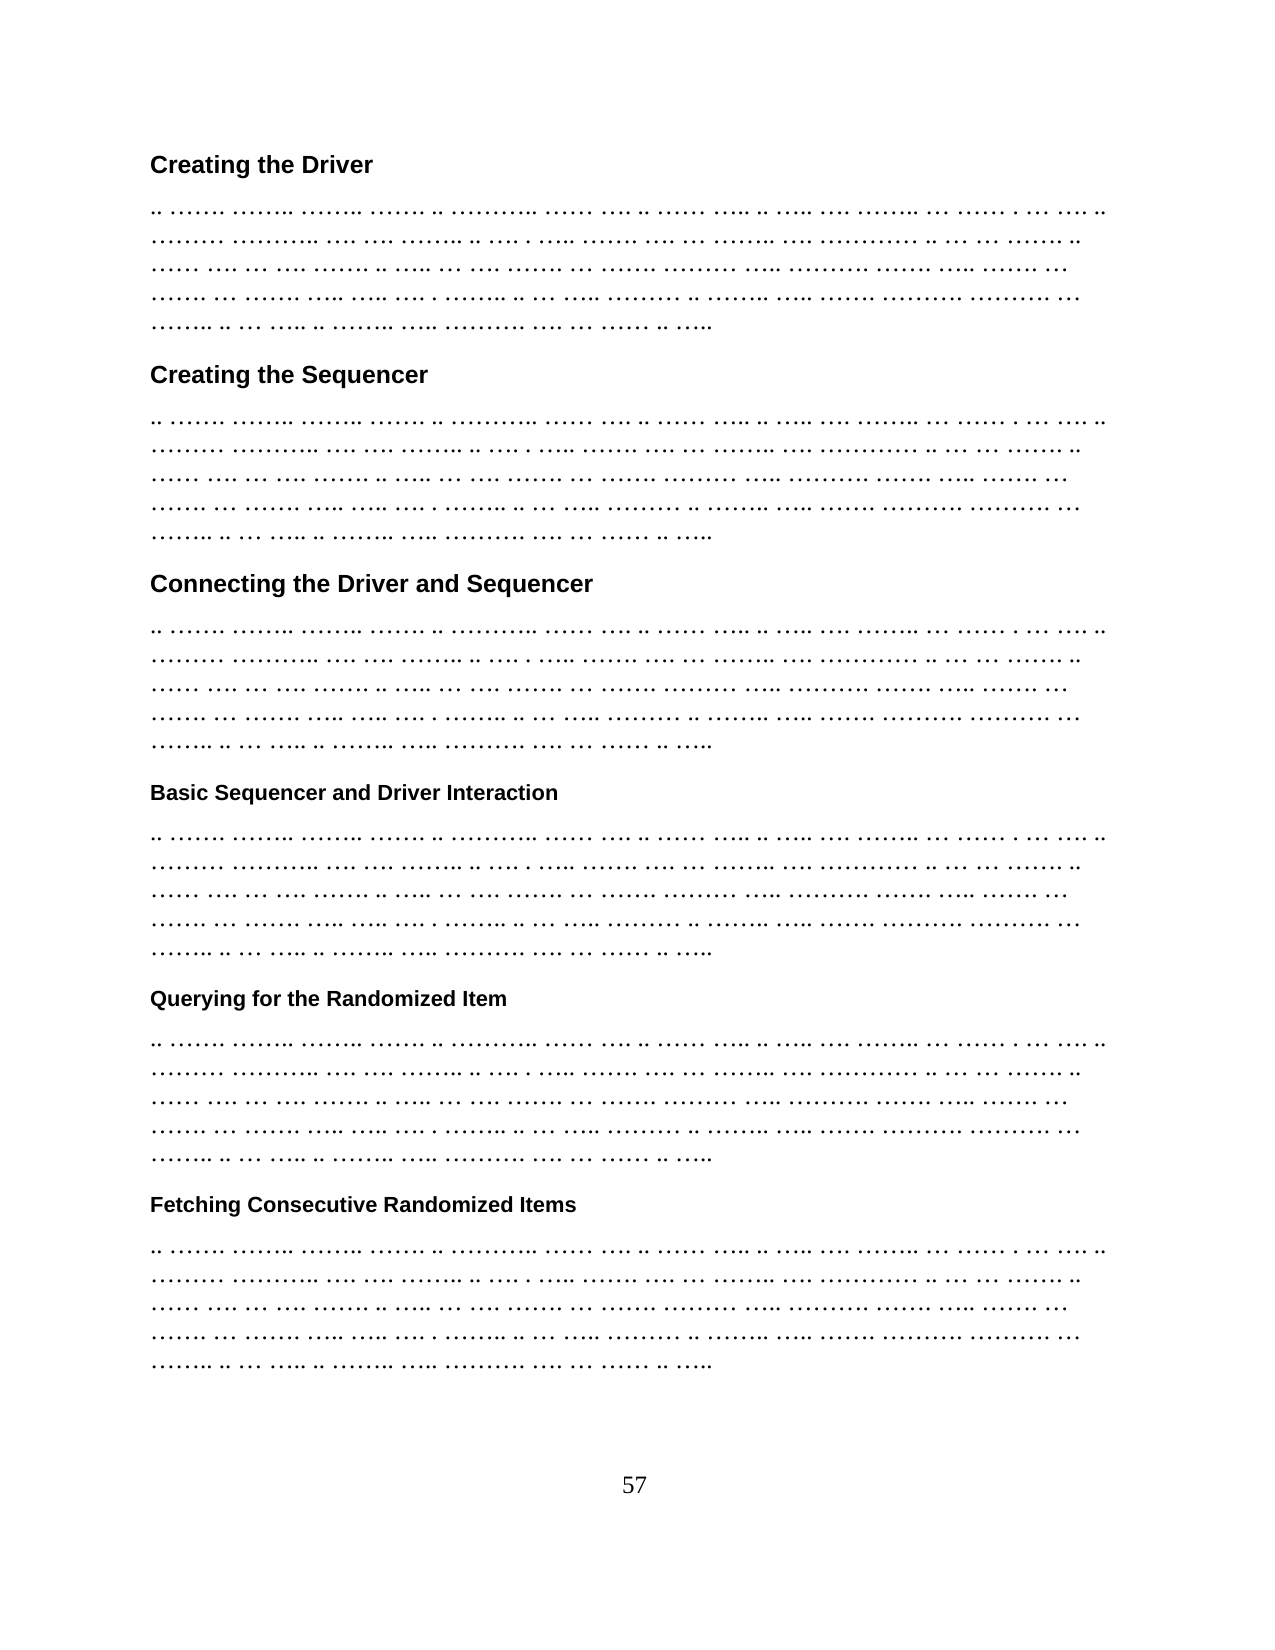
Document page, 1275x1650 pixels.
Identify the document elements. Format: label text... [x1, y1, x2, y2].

text .. ……. …….. …….. ……. .. ……….. …… …. .. …… ….. .. ….. …. …….. … …… . … …. .. ……… ……….. …. …. …….. .. …. . ….. ……. …. … …….. …. ………… .. … … ……. .. …… …. … …. ……. .. ….. … …. ……. … ……. ……… ….. ………. ……. ….. ……. … ……. … ……. ….. ….. …. . …….. .. … ….. ……… .. …….. ….. ……. ………. ………. … …….. .. … ….. .. …….. ….. ………. …. … …… .. ….. [150, 817, 1125, 961]
text .. ……. …….. …….. ……. .. ……….. …… …. .. …… ….. .. ….. …. …….. … …… . … …. .. ……… ……….. …. …. …….. .. …. . ….. ……. …. … …….. …. ………… .. … … ……. .. …… …. … …. ……. .. ….. … …. ……. … ……. ……… ….. ………. ……. ….. ……. … ……. … ……. ….. ….. …. . …….. .. … ….. ……… .. …….. ….. ……. ………. ………. … …….. .. … ….. .. …….. ….. ………. …. … …… .. ….. [150, 611, 1125, 754]
subtitle Connecting the Driver and Sequencer [150, 569, 1125, 598]
text .. ……. …….. …….. ……. .. ……….. …… …. .. …… ….. .. ….. …. …….. … …… . … …. .. ……… ……….. …. …. …….. .. …. . ….. ……. …. … …….. …. ………… .. … … ……. .. …… …. … …. ……. .. ….. … …. ……. … ……. ……… ….. ………. ……. ….. ……. … ……. … ……. ….. ….. …. . …….. .. … ….. ……… .. …….. ….. ……. ………. ………. … …….. .. … ….. .. …….. ….. ………. …. … …… .. ….. [150, 401, 1125, 544]
subtitle Querying for the Randomized Item [150, 986, 1125, 1011]
text .. ……. …….. …….. ……. .. ……….. …… …. .. …… ….. .. ….. …. …….. … …… . … …. .. ……… ……….. …. …. …….. .. …. . ….. ……. …. … …….. …. ………… .. … … ……. .. …… …. … …. ……. .. ….. … …. ……. … ……. ……… ….. ………. ……. ….. ……. … ……. … ……. ….. ….. …. . …….. .. … ….. ……… .. …….. ….. ……. ………. ………. … …….. .. … ….. .. …….. ….. ………. …. … …… .. ….. [150, 1230, 1125, 1374]
subtitle Basic Sequencer and Driver Interaction [150, 779, 1125, 804]
text .. ……. …….. …….. ……. .. ……….. …… …. .. …… ….. .. ….. …. …….. … …… . … …. .. ……… ……….. …. …. …….. .. …. . ….. ……. …. … …….. …. ………… .. … … ……. .. …… …. … …. ……. .. ….. … …. ……. … ……. ……… ….. ………. ……. ….. ……. … ……. … ……. ….. ….. …. . …….. .. … ….. ……… .. …….. ….. ……. ………. ………. … …….. .. … ….. .. …….. ….. ………. …. … …… .. ….. [150, 1023, 1125, 1167]
text .. ……. …….. …….. ……. .. ……….. …… …. .. …… ….. .. ….. …. …….. … …… . … …. .. ……… ……….. …. …. …….. .. …. . ….. ……. …. … …….. …. ………… .. … … ……. .. …… …. … …. ……. .. ….. … …. ……. … ……. ……… ….. ………. ……. ….. ……. … ……. … ……. ….. ….. …. . …….. .. … ….. ……… .. …….. ….. ……. ………. ………. … …….. .. … ….. .. …….. ….. ………. …. … …… .. ….. [150, 191, 1125, 335]
subtitle Creating the Driver [150, 150, 1125, 178]
subtitle Creating the Sequencer [150, 360, 1125, 388]
subtitle Fetching Consecutive Randomized Items [150, 1192, 1125, 1217]
